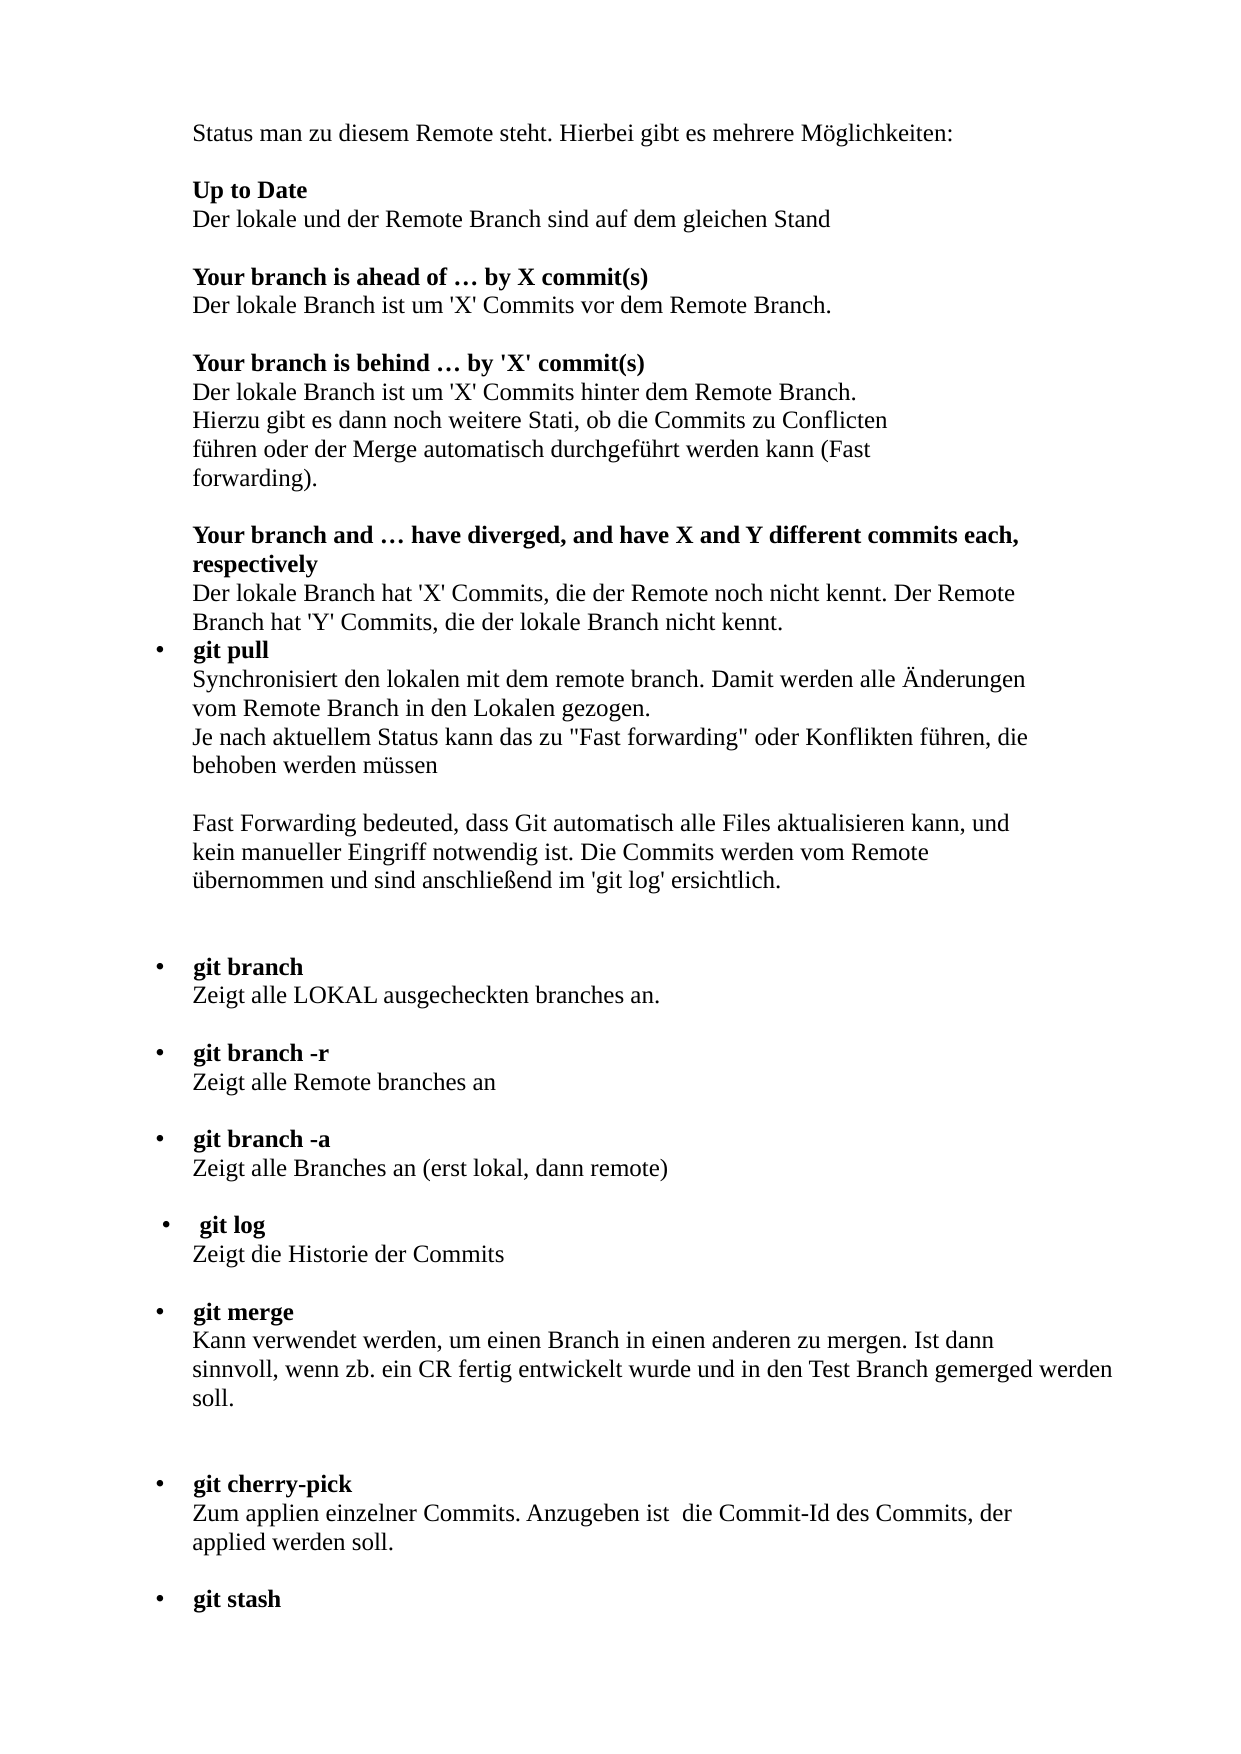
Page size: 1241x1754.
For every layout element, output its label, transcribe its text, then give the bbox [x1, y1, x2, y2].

list git stash [156, 1584, 1122, 1613]
text Up to Date [118, 176, 1122, 204]
text Kann verwendet werden, um einen Branch in einen anderen zu mergen. Ist dann sinnvoll, wenn zb. ein CR fertig entwickelt wurde und in den Test Branch gemerged werden soll. [118, 1326, 1122, 1412]
text Synchronisiert den lokalen mit dem remote branch. Damit werden alle Änderungen vom Remote Branch in den Lokalen gezogen. [118, 664, 1122, 722]
list git merge [156, 1297, 1122, 1326]
list git branch -r [156, 1038, 1122, 1067]
text Zeigt alle LOKAL ausgecheckten branches an. [118, 981, 1122, 1009]
text Hierzu gibt es dann noch weitere Stati, ob die Commits zu Conflicten führen oder der Merge automatisch durchgeführt werden kann (Fast forwarding). [118, 406, 1122, 492]
text Der lokale und der Remote Branch sind auf dem gleichen Stand [118, 204, 1122, 233]
list git pull [156, 636, 1122, 664]
text Your branch and … have diverged, and have X and Y different commits each, respectively [118, 521, 1122, 578]
text Your branch is ahead of … by X commit(s) [118, 262, 1122, 291]
text Zeigt alle Remote branches an [118, 1067, 1122, 1096]
list git cherry-pick [156, 1469, 1122, 1498]
list git log [162, 1211, 1122, 1239]
text Zeigt die Historie der Commits [118, 1239, 1122, 1268]
list git branch [156, 952, 1122, 981]
text Zeigt alle Branches an (erst lokal, dann remote) [118, 1153, 1122, 1182]
text Der lokale Branch hat 'X' Commits, die der Remote noch nicht kennt. Der Remote Branch hat 'Y' Commits, die der lokale Branch nicht kennt. [118, 578, 1122, 636]
text Der lokale Branch ist um 'X' Commits vor dem Remote Branch. [118, 291, 1122, 319]
text Zum applien einzelner Commits. Anzugeben ist die Commit-Id des Commits, der applied werden soll. [118, 1498, 1122, 1556]
text Je nach aktuellem Status kann das zu "Fast forwarding" oder Konflikten führen, die behoben werden müssen [118, 722, 1122, 779]
list git branch -a [156, 1124, 1122, 1153]
text Your branch is behind … by 'X' commit(s) [118, 348, 1122, 377]
text Der lokale Branch ist um 'X' Commits hinter dem Remote Branch. [118, 377, 1122, 406]
text Status man zu diesem Remote steht. Hierbei gibt es mehrere Möglichkeiten: [118, 118, 1122, 147]
text Fast Forwarding bedeuted, dass Git automatisch alle Files aktualisieren kann, und kein manueller Eingriff notwendig ist. Die Commits werden vom Remote übernommen und sind anschließend im 'git log' ersichtlich. [118, 808, 1122, 894]
